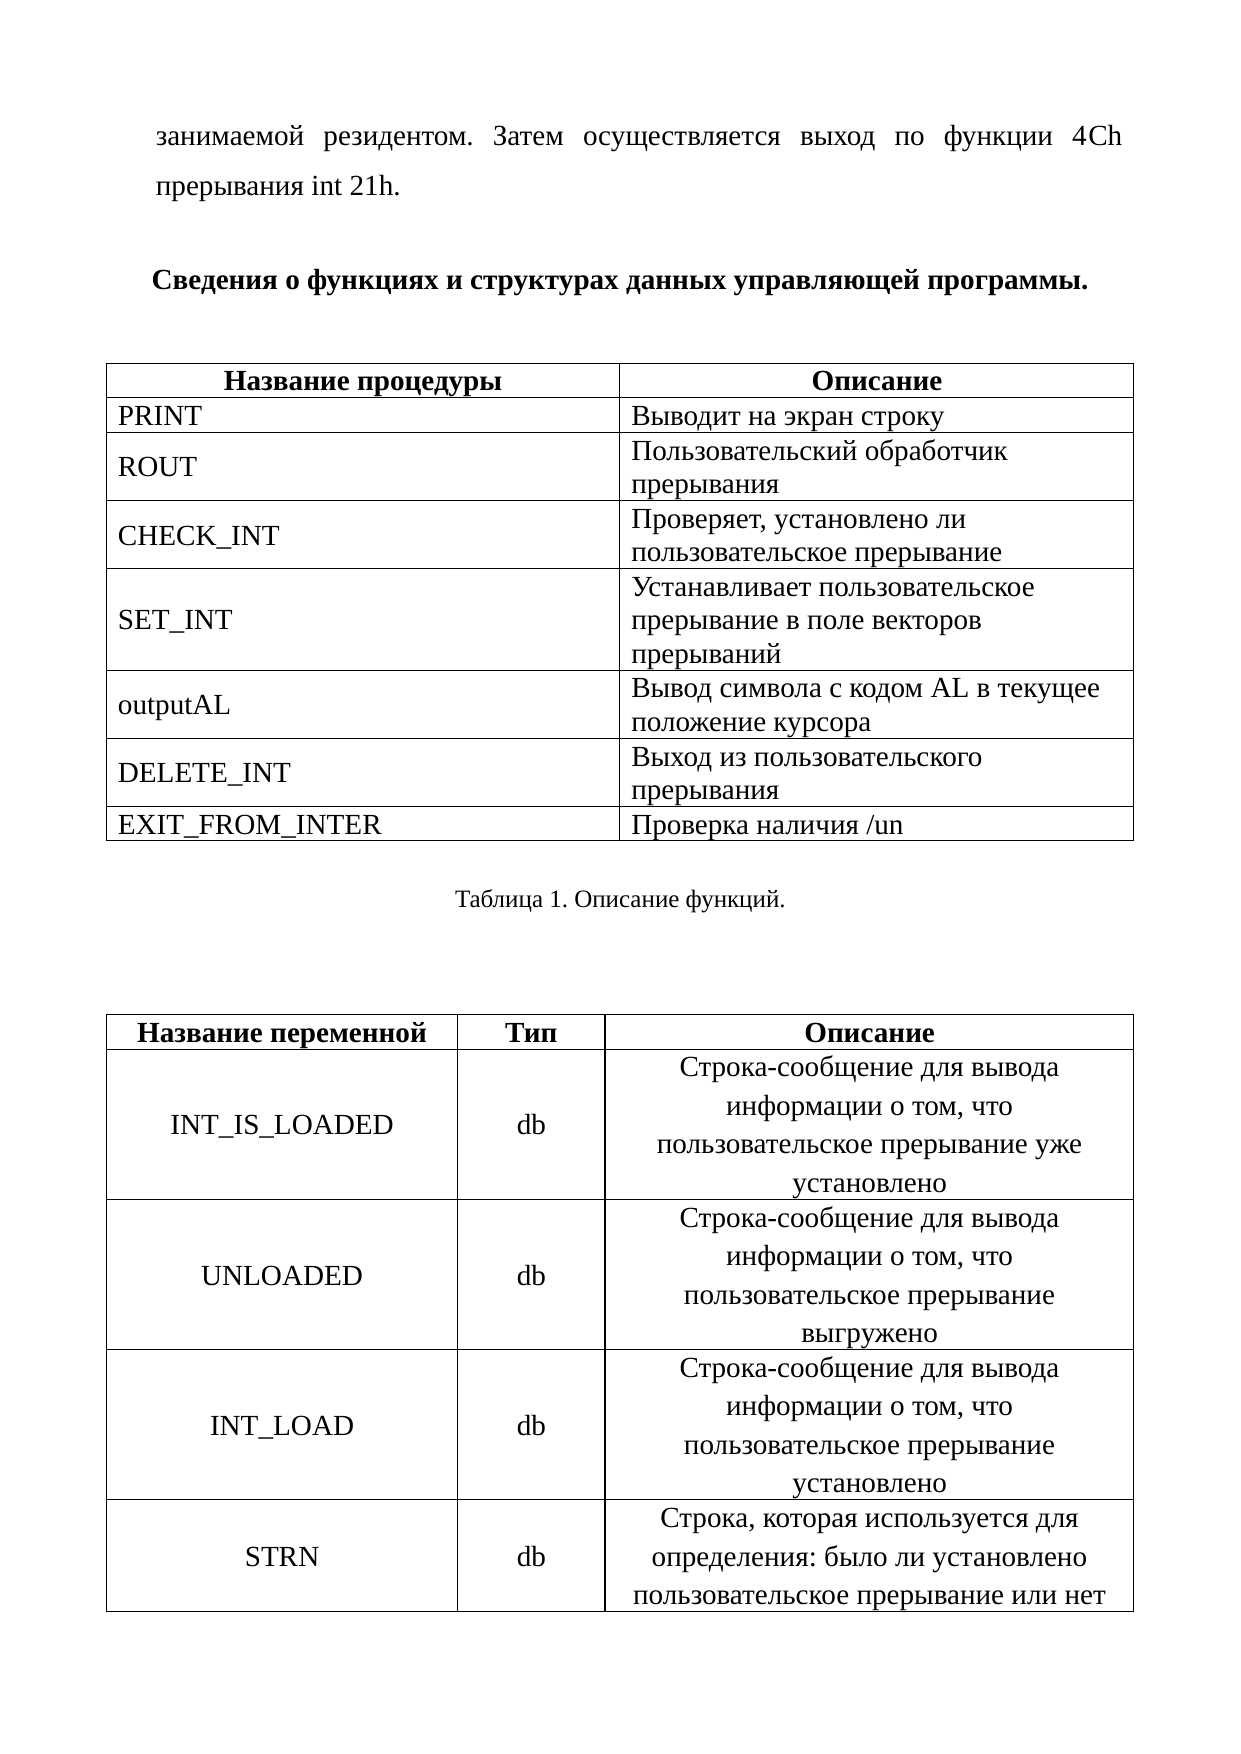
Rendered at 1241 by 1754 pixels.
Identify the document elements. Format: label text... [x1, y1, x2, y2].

table_cell INT_LOAD [107, 1350, 457, 1499]
table_cell db [458, 1200, 604, 1349]
text Таблица 1. Описание функций. [118, 884, 1122, 913]
table_header Описание [606, 1015, 1133, 1048]
table_cell CHECK_INT [107, 501, 619, 568]
table_cell Строка-сообщение для вывода информации о том, что пользовательское прерывание выгружено [606, 1200, 1133, 1349]
table_cell db [458, 1350, 604, 1499]
table_cell SET_INT [107, 569, 619, 669]
table_cell Строка-сообщение для вывода информации о том, что пользовательское прерывание установлено [606, 1350, 1133, 1499]
table_cell ROUT [107, 433, 619, 500]
table_cell EXIT_FROM_INTER [107, 807, 619, 840]
table_cell Выводит на экран строку [620, 398, 1133, 432]
table_cell Проверяет, установлено ли пользовательское прерывание [620, 501, 1133, 568]
table_header Описание [620, 364, 1133, 397]
table_header Название переменной [107, 1015, 457, 1048]
list занимаемой резидентом. Затем осуществляется выход по функции 4Ch прерывания int 21h. [118, 118, 1122, 202]
table_cell db [458, 1050, 604, 1199]
table_cell DELETE_INT [107, 739, 619, 806]
table_header Тип [458, 1015, 604, 1048]
table_cell Вывод символа с кодом AL в текущее положение курсора [620, 671, 1133, 738]
table_cell Строка, которая используется для определения: было ли установлено пользовательское прерывание или нет [606, 1500, 1133, 1611]
table_cell outputAL [107, 671, 619, 738]
table_cell db [458, 1500, 604, 1611]
table_cell PRINT [107, 398, 619, 432]
table_cell UNLOADED [107, 1200, 457, 1349]
table_cell Выход из пользовательского прерывания [620, 739, 1133, 806]
table_cell Пользовательский обработчик прерывания [620, 433, 1133, 500]
table_cell STRN [107, 1500, 457, 1611]
text Сведения о функциях и структурах данных управляющей программы. [118, 262, 1122, 295]
table_cell Проверка наличия /un [620, 807, 1133, 840]
table_cell INT_IS_LOADED [107, 1050, 457, 1199]
table_cell Строка-сообщение для вывода информации о том, что пользовательское прерывание уже установлено [606, 1050, 1133, 1199]
table_cell Устанавливает пользовательское прерывание в поле векторов прерываний [620, 569, 1133, 669]
table_header Название процедуры [107, 364, 619, 397]
